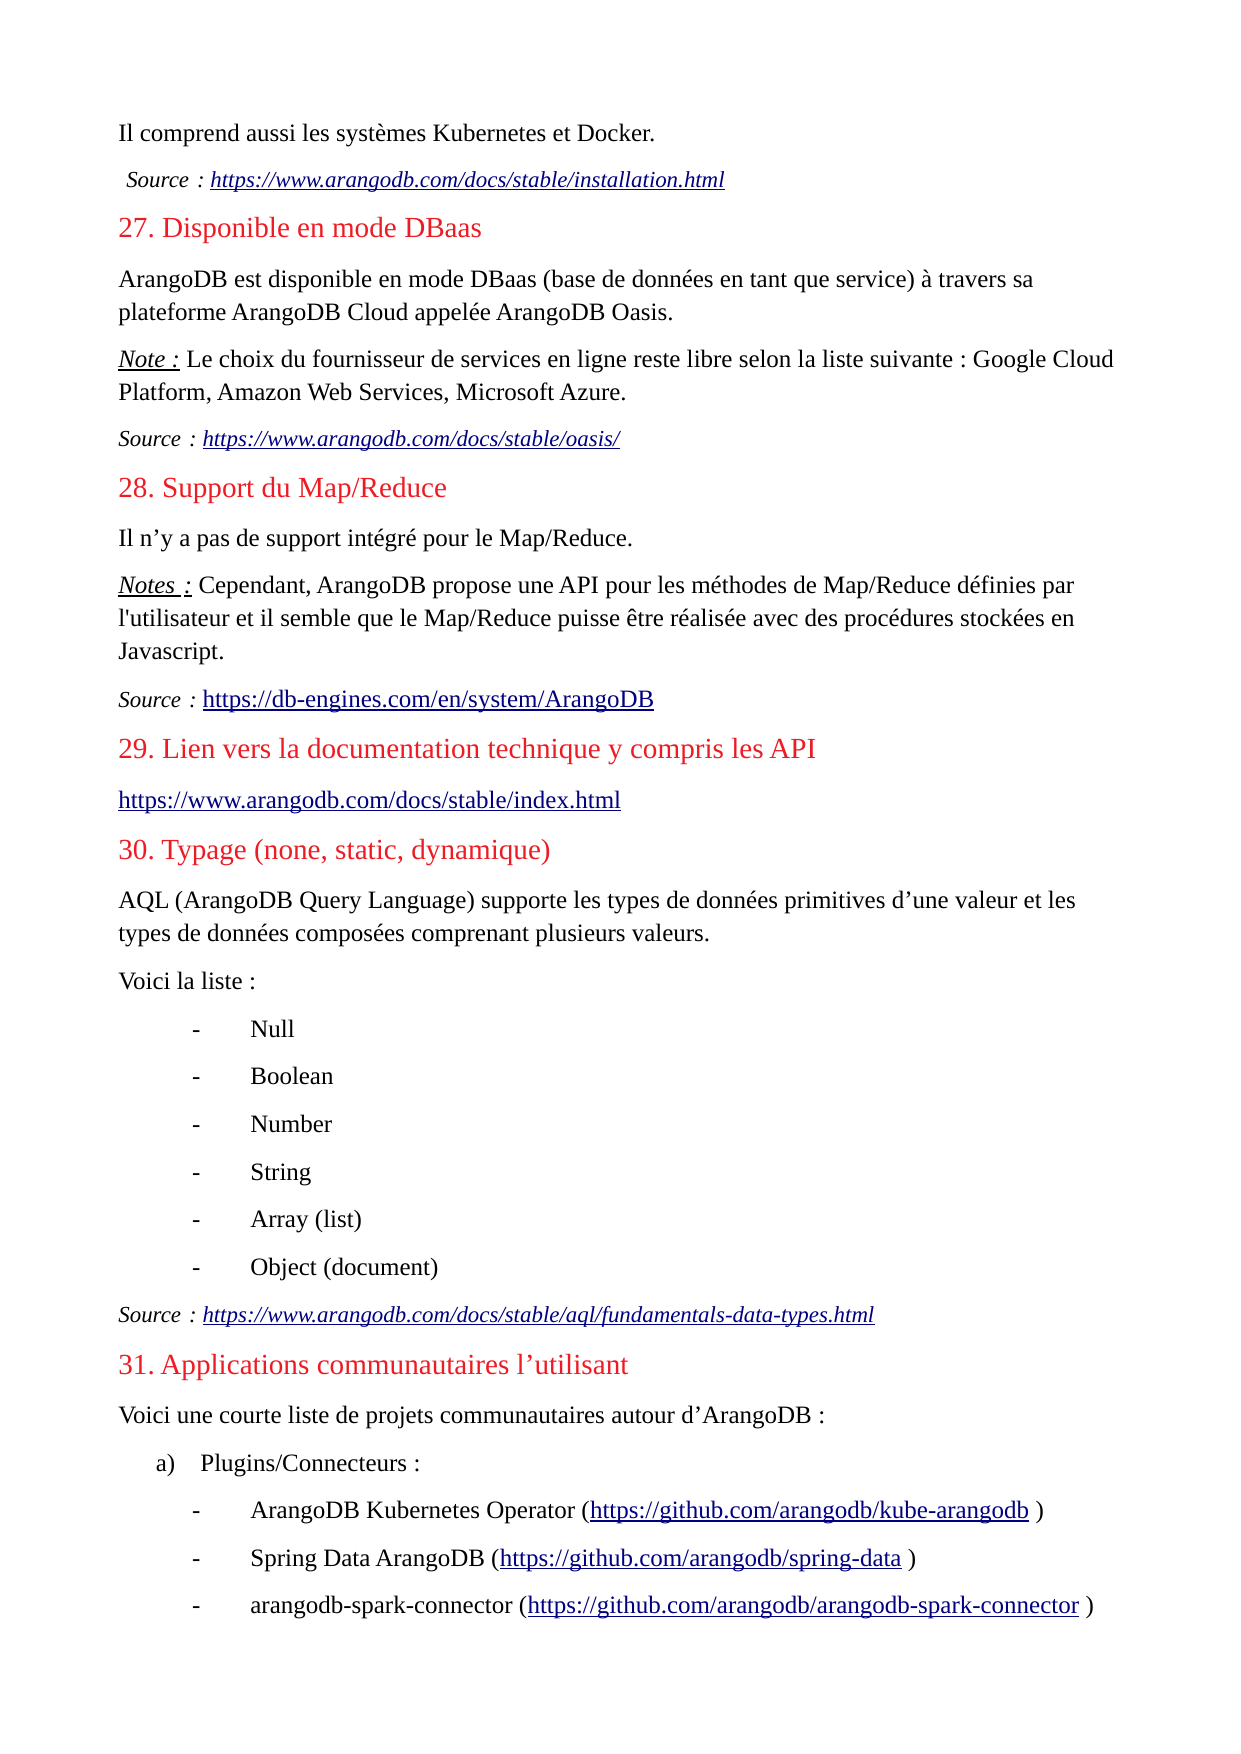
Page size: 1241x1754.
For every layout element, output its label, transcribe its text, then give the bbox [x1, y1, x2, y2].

text 28. Support du Map/Reduce [118, 470, 1122, 503]
text Note : Le choix du fournisseur de services en ligne reste libre selon la liste suivante : Google Cloud Platform, Amazon Web Services, Microsoft Azure. [118, 344, 1122, 406]
text 27. Disponible en mode DBaas [118, 211, 1122, 244]
text Source : https://www.arangodb.com/docs/stable/oasis/ [118, 425, 1122, 451]
text 29. Lien vers la documentation technique y compris les API [118, 732, 1122, 765]
text - String [192, 1157, 1122, 1185]
text Voici la liste : [118, 966, 1122, 995]
text 31. Applications communautaires l’utilisant [118, 1347, 1122, 1381]
text - Boolean [192, 1061, 1122, 1090]
text Notes : Cependant, ArangoDB propose une API pour les méthodes de Map/Reduce définies par l'utilisateur et il semble que le Map/Reduce puisse être réalisée avec des procédures stockées en Javascript. [118, 570, 1122, 665]
text 30. Typage (none, static, dynamique) [118, 832, 1122, 866]
text Source : https://www.arangodb.com/docs/stable/installation.html [118, 166, 1122, 192]
text - Object (document) [192, 1252, 1122, 1281]
text Source : https://db-engines.com/en/system/ArangoDB [118, 684, 1122, 713]
text https://www.arangodb.com/docs/stable/index.html [118, 785, 1122, 813]
text - arangodb-spark-connector (https://github.com/arangodb/arangodb-spark-connector ) [192, 1591, 1122, 1619]
text - ArangoDB Kubernetes Operator (https://github.com/arangodb/kube-arangodb ) [192, 1495, 1122, 1524]
text Il comprend aussi les systèmes Kubernetes et Docker. [118, 118, 1122, 147]
text - Null [192, 1014, 1122, 1042]
text Il n’y a pas de support intégré pour le Map/Reduce. [118, 523, 1122, 552]
text ArangoDB est disponible en mode DBaas (base de données en tant que service) à travers sa plateforme ArangoDB Cloud appelée ArangoDB Oasis. [118, 264, 1122, 325]
text Voici une courte liste de projets communautaires autour d’ArangoDB : [118, 1400, 1122, 1429]
text Source : https://www.arangodb.com/docs/stable/aql/fundamentals-data-types.html [118, 1299, 1122, 1328]
text - Number [192, 1109, 1122, 1138]
text - Array (list) [192, 1204, 1122, 1233]
text a) Plugins/Connecteurs : [156, 1448, 1122, 1476]
text AQL (ArangoDB Query Language) supporte les types de données primitives d’une valeur et les types de données composées comprenant plusieurs valeurs. [118, 886, 1122, 947]
text - Spring Data ArangoDB (https://github.com/arangodb/spring-data ) [192, 1543, 1122, 1572]
